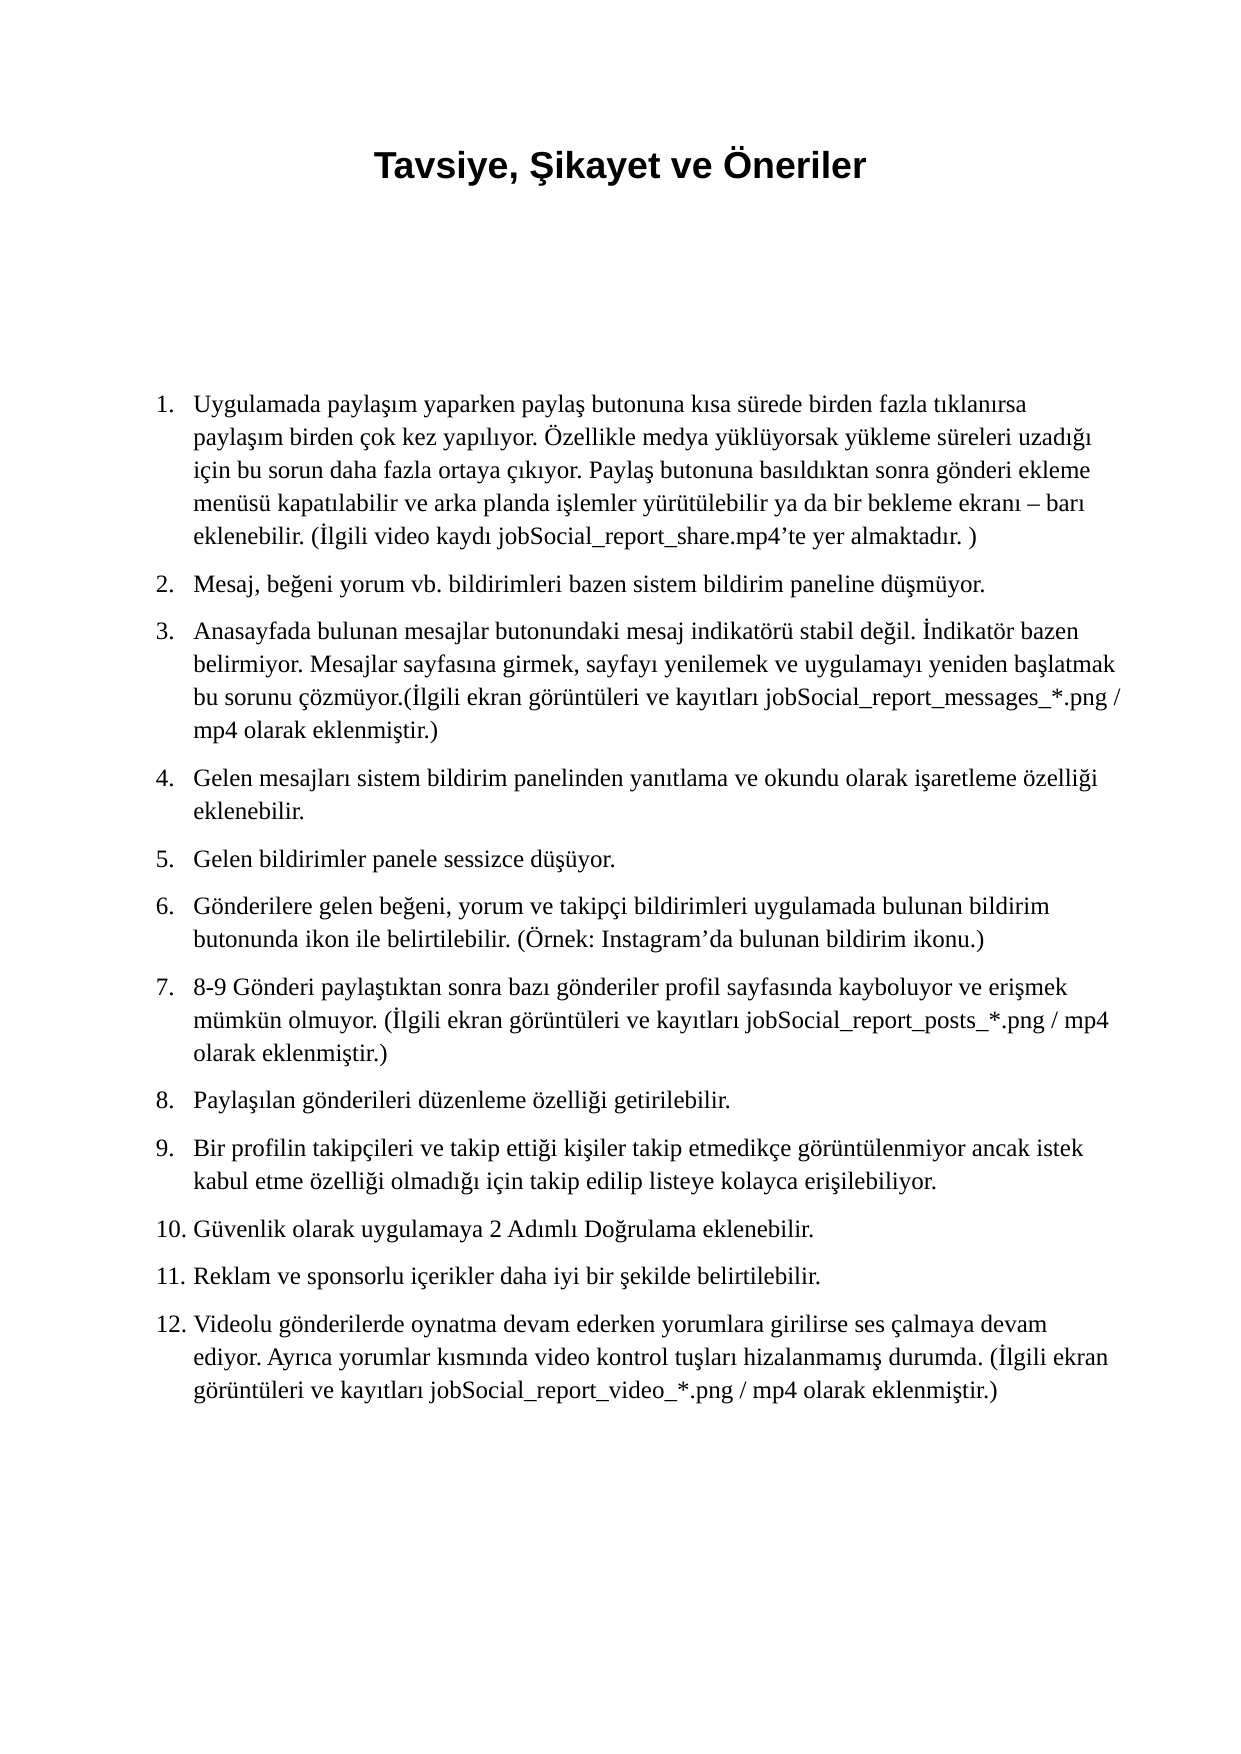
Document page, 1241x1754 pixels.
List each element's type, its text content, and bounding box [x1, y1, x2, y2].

list Gelen bildirimler panele sessizce düşüyor. [156, 844, 1122, 872]
list Reklam ve sponsorlu içerikler daha iyi bir şekilde belirtilebilir. [156, 1261, 1122, 1290]
list Bir profilin takipçileri ve takip ettiği kişiler takip etmedikçe görüntülenmiyor ancak istek kabul etme özelliği olmadığı için takip edilip listeye kolayca erişilebiliyor. [156, 1133, 1122, 1195]
subtitle Tavsiye, Şikayet ve Öneriler [118, 143, 1122, 186]
list Mesaj, beğeni yorum vb. bildirimleri bazen sistem bildirim paneline düşmüyor. [156, 569, 1122, 598]
list Gönderilere gelen beğeni, yorum ve takipçi bildirimleri uygulamada bulunan bildirim butonunda ikon ile belirtilebilir. (Örnek: Instagram’da bulunan bildirim ikonu.) [156, 891, 1122, 953]
list Paylaşılan gönderileri düzenleme özelliği getirilebilir. [156, 1086, 1122, 1114]
list Uygulamada paylaşım yaparken paylaş butonuna kısa sürede birden fazla tıklanırsa paylaşım birden çok kez yapılıyor. Özellikle medya yüklüyorsak yükleme süreleri uzadığı için bu sorun daha fazla ortaya çıkıyor. Paylaş butonuna basıldıktan sonra gönderi ekleme menüsü kapatılabilir ve arka planda işlemler yürütülebilir ya da bir bekleme ekranı – barı eklenebilir. (İlgili video kaydı jobSocial_report_share.mp4’te yer almaktadır. ) [156, 389, 1122, 550]
list Anasayfada bulunan mesajlar butonundaki mesaj indikatörü stabil değil. İndikatör bazen belirmiyor. Mesajlar sayfasına girmek, sayfayı yenilemek ve uygulamayı yeniden başlatmak bu sorunu çözmüyor.(İlgili ekran görüntüleri ve kayıtları jobSocial_report_messages_*.png / mp4 olarak eklenmiştir.) [156, 616, 1122, 744]
list Videolu gönderilerde oynatma devam ederken yorumlara girilirse ses çalmaya devam ediyor. Ayrıca yorumlar kısmında video kontrol tuşları hizalanmamış durumda. (İlgili ekran görüntüleri ve kayıtları jobSocial_report_video_*.png / mp4 olarak eklenmiştir.) [156, 1309, 1122, 1635]
list 8-9 Gönderi paylaştıktan sonra bazı gönderiler profil sayfasında kayboluyor ve erişmek mümkün olmuyor. (İlgili ekran görüntüleri ve kayıtları jobSocial_report_posts_*.png / mp4 olarak eklenmiştir.) [156, 972, 1122, 1067]
list Gelen mesajları sistem bildirim panelinden yanıtlama ve okundu olarak işaretleme özelliği eklenebilir. [156, 763, 1122, 825]
list Güvenlik olarak uygulamaya 2 Adımlı Doğrulama eklenebilir. [156, 1214, 1122, 1243]
